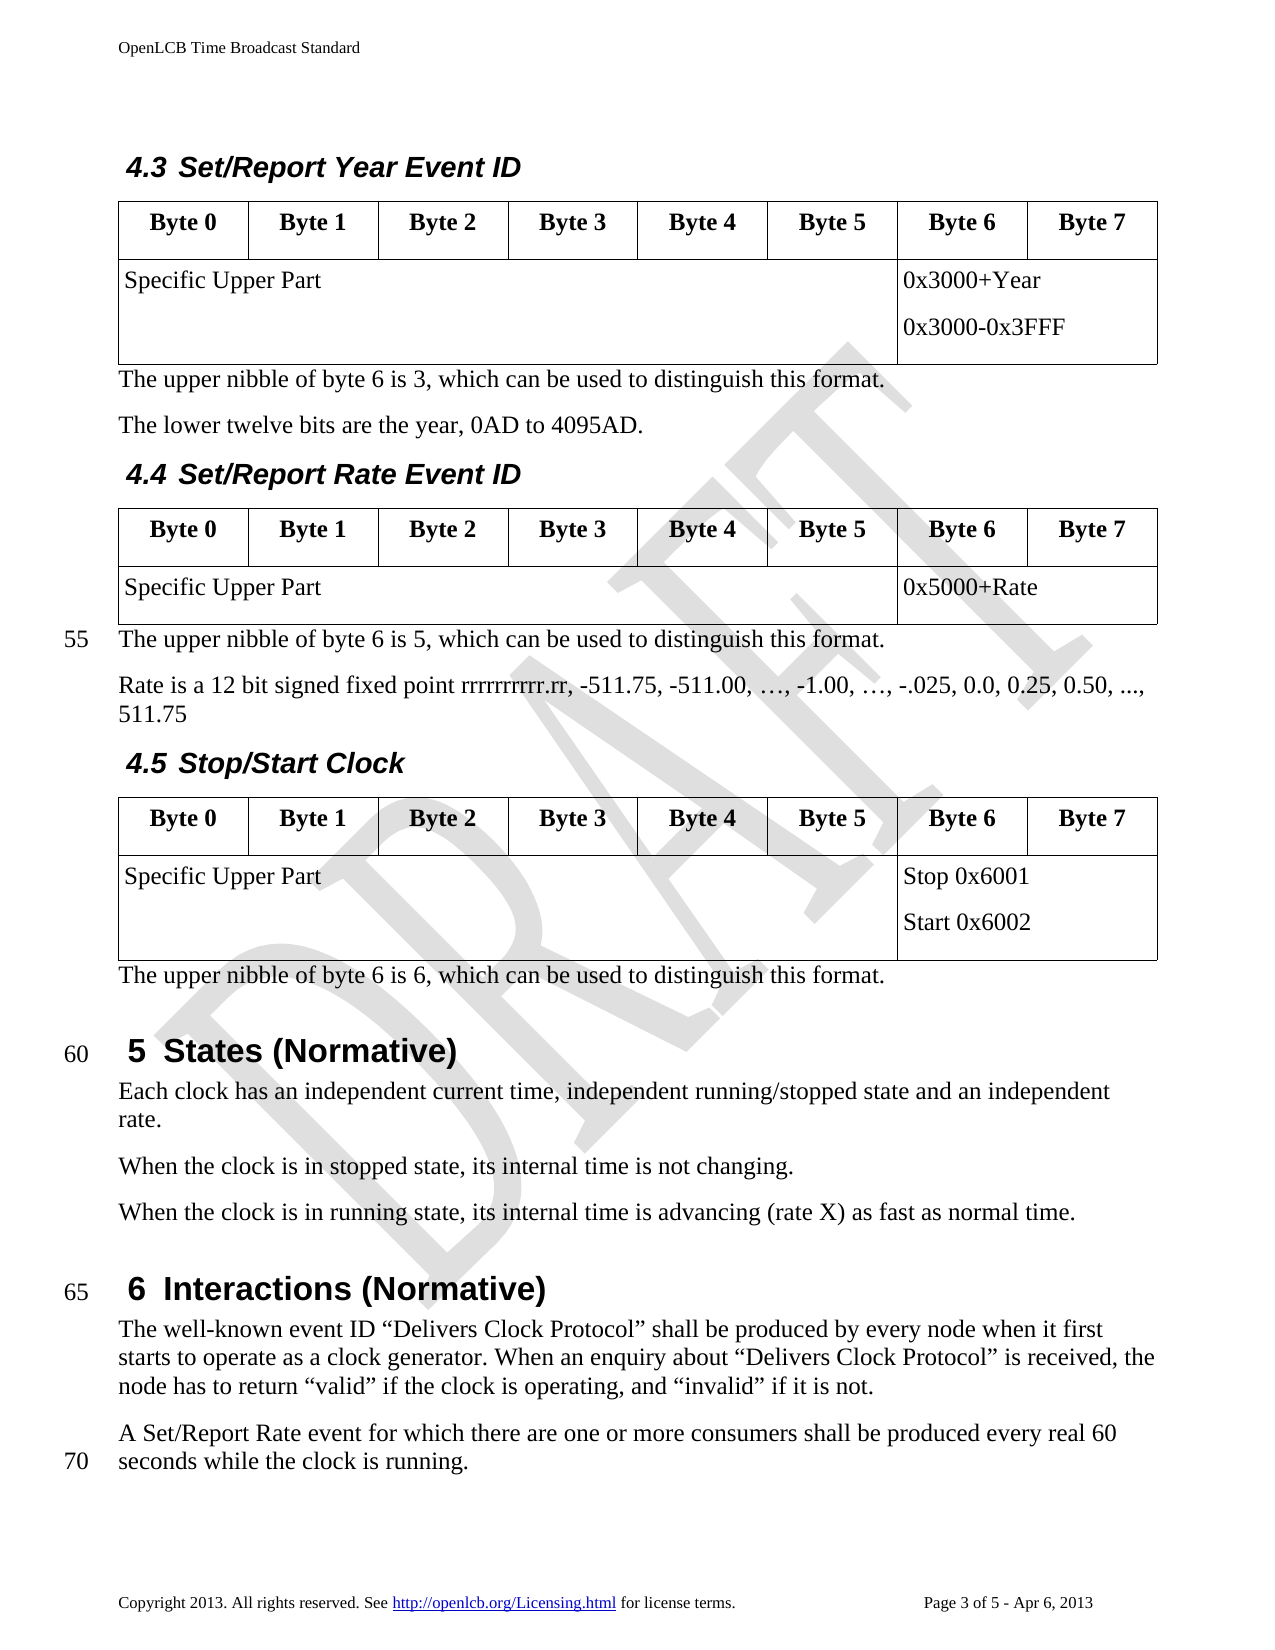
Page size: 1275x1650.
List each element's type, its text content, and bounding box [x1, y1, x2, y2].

table_header Byte 0 [119, 509, 248, 566]
subtitle States (Normative) [118, 1031, 222, 1069]
text The upper nibble of byte 6 is 3, which can be used to distinguish this format. [118, 365, 823, 393]
table_header Byte 5 [768, 798, 882, 855]
table_header [613, 798, 637, 832]
table_header Byte 6 [898, 202, 1027, 259]
text The well-known event ID “Delivers Clock Protocol” shall be produced by every node when it first starts to operate as a clock generator. When an enquiry about “Delivers Clock Protocol” is received, the node has to return “valid” if the clock is operating, and “invalid” if it is not. [118, 1314, 1157, 1400]
table_header [885, 843, 897, 855]
table_cell 0x5000+Rate [898, 567, 985, 624]
table_header Byte 7 [1028, 509, 1157, 566]
text When the clock is in stopped state, its internal time is not changing. [118, 1151, 333, 1180]
subtitle [861, 457, 1157, 490]
subtitle Interactions (Normative) [433, 1269, 1157, 1307]
table_header Byte 3 [509, 202, 637, 259]
table_header Byte 6 [913, 509, 1027, 566]
subtitle Set/Report Rate Event ID [118, 457, 748, 490]
table_header Byte 0 [119, 202, 248, 259]
subtitle [665, 746, 839, 779]
table_header Byte 7 [1028, 202, 1157, 259]
subtitle States (Normative) [227, 1031, 422, 1069]
text The lower twelve bits are the year, 0AD to 4095AD. [118, 410, 778, 439]
subtitle [577, 746, 658, 779]
text Each clock has an independent current time, independent running/stopped state and an independent rate. [118, 1076, 286, 1133]
table_cell Specific Upper Part [119, 856, 422, 959]
table_header Byte 4 [638, 509, 679, 550]
table_header Byte 2 [379, 202, 508, 259]
table_header Byte 3 [509, 798, 632, 855]
text Rate is a 12 bit signed fixed point rrrrrrrrrr.rr, -511.75, -511.00, …, -1.00, …, -.025, 0.0, 0.25, 0.50, ..., 511.75 [118, 671, 545, 728]
text Each clock has an independent current time, independent running/stopped state and an independent rate. [582, 1076, 1157, 1133]
table_header Byte 4 [665, 509, 767, 566]
text The upper nibble of byte 6 is 6, which can be used to distinguish this format. [343, 961, 451, 988]
table_header Byte 4 [638, 798, 701, 855]
subtitle States (Normative) [537, 1031, 1157, 1069]
table_header Byte 1 [249, 509, 378, 566]
table_cell Stop 0x6001 Start 0x6002 [898, 856, 1157, 959]
text The upper nibble of byte 6 is 6, which can be used to distinguish this format. [752, 961, 1157, 988]
subtitle Stop/Start Clock [118, 746, 580, 779]
table_header Byte 4 [694, 825, 767, 855]
text The upper nibble of byte 6 is 6, which can be used to distinguish this format. [575, 961, 720, 988]
text Rate is a 12 bit signed fixed point rrrrrrrrrr.rr, -511.75, -511.00, …, -1.00, …, -.025, 0.0, 0.25, 0.50, ..., 511.75 [798, 671, 1157, 728]
subtitle Interactions (Normative) [118, 1269, 429, 1307]
table_header Byte 1 [249, 798, 378, 855]
text When the clock is in running state, its internal time is advancing (rate X) as fast as normal time. [393, 1197, 493, 1226]
text When the clock is in stopped state, its internal time is not changing. [516, 1151, 1157, 1180]
text When the clock is in running state, its internal time is advancing (rate X) as fast as normal time. [118, 1197, 379, 1226]
table_header Byte 6 [898, 798, 1027, 855]
table_cell 0x5000+Rate [971, 567, 1157, 624]
table_header [898, 537, 927, 566]
table_header Byte 5 [768, 509, 897, 566]
table_header Byte 4 [742, 798, 767, 815]
table_header Byte 0 [119, 798, 248, 855]
text When the clock is in stopped state, its internal time is not changing. [347, 1151, 493, 1180]
table_header Byte 7 [1028, 798, 1157, 855]
table_cell [670, 567, 897, 624]
table_header Byte 3 [509, 509, 637, 566]
table_cell Specific Upper Part [119, 260, 897, 364]
table_header Byte 2 [379, 798, 403, 810]
subtitle States (Normative) [431, 1031, 532, 1069]
text The upper nibble of byte 6 is 3, which can be used to distinguish this format. [873, 365, 1157, 393]
text A Set/Report Rate event for which there are one or more consumers shall be produced every real 60 seconds while the clock is running. [118, 1418, 1157, 1475]
table_cell [670, 856, 897, 959]
text [815, 410, 1157, 439]
table_header Byte 4 [638, 202, 767, 259]
table_header Byte 2 [431, 798, 508, 855]
text Each clock has an independent current time, independent running/stopped state and an independent rate. [272, 1076, 473, 1133]
subtitle [757, 457, 851, 490]
table_cell 0x3000+Year 0x3000-0x3FFF [898, 260, 1157, 364]
text The upper nibble of byte 6 is 6, which can be used to distinguish this format. [118, 961, 228, 988]
table_cell [509, 856, 704, 959]
table_header Byte 1 [249, 202, 378, 259]
subtitle [849, 746, 1157, 779]
text When the clock is in running state, its internal time is advancing (rate X) as fast as normal time. [511, 1197, 1157, 1226]
subtitle Set/Report Year Event ID [118, 150, 1157, 183]
table_header Byte 2 [379, 828, 464, 855]
table_header Byte 5 [768, 202, 897, 259]
table_cell [366, 856, 515, 959]
text Each clock has an independent current time, independent running/stopped state and an independent rate. [472, 1076, 584, 1133]
table_header Byte 2 [379, 509, 508, 566]
table_cell Specific Upper Part [119, 567, 684, 624]
text Rate is a 12 bit signed fixed point rrrrrrrrrr.rr, -511.75, -511.00, …, -1.00, …, -.025, 0.0, 0.25, 0.50, ..., 511.75 [555, 671, 788, 728]
table_header Byte 4 [746, 509, 767, 530]
